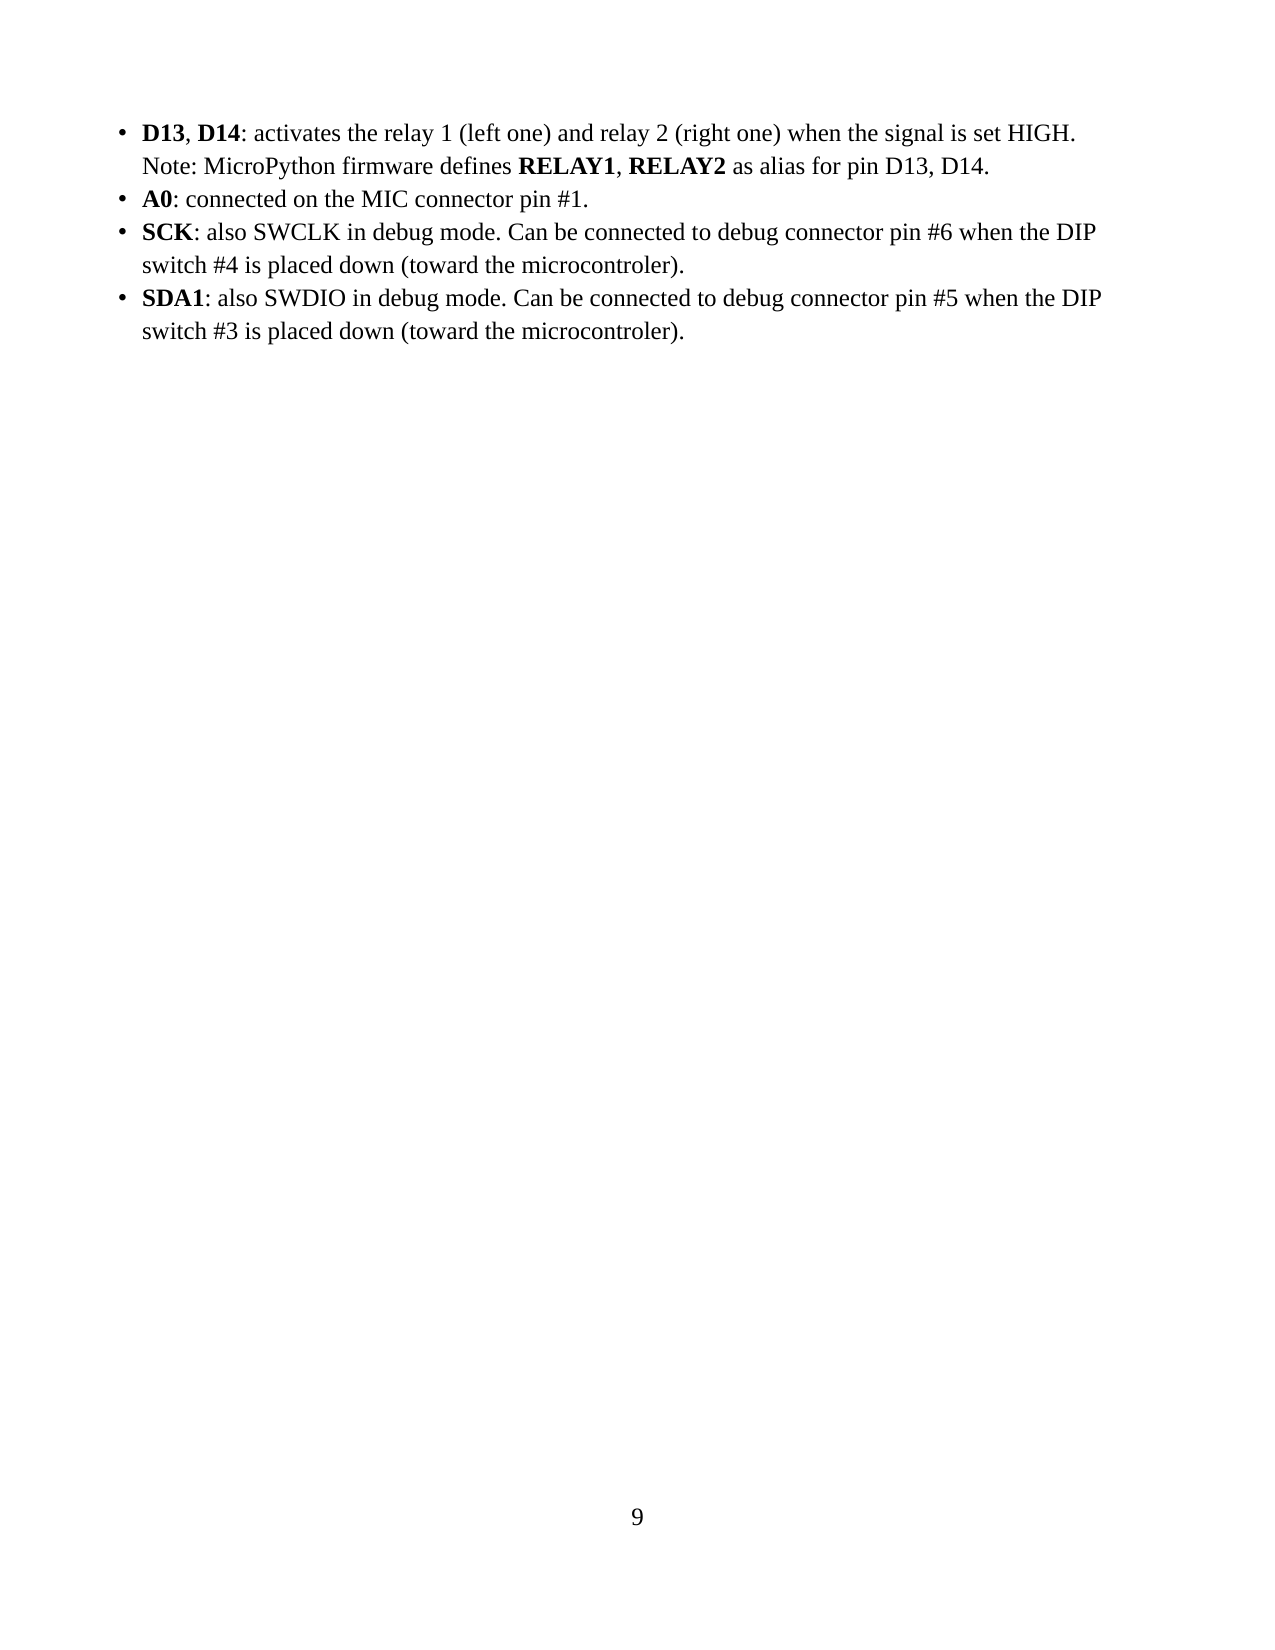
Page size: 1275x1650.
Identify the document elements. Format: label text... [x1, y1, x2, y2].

list D13, D14: activates the relay 1 (left one) and relay 2 (right one) when the signal is set HIGH. Note: MicroPython firmware defines RELAY1, RELAY2 as alias for pin D13, D14. [118, 118, 1157, 180]
list SDA1: also SWDIO in debug mode. Can be connected to debug connector pin #5 when the DIP switch #3 is placed down (toward the microcontroler). [118, 283, 1157, 345]
list SCK: also SWCLK in debug mode. Can be connected to debug connector pin #6 when the DIP switch #4 is placed down (toward the microcontroler). [118, 217, 1157, 279]
list A0: connected on the MIC connector pin #1. [118, 184, 1157, 213]
